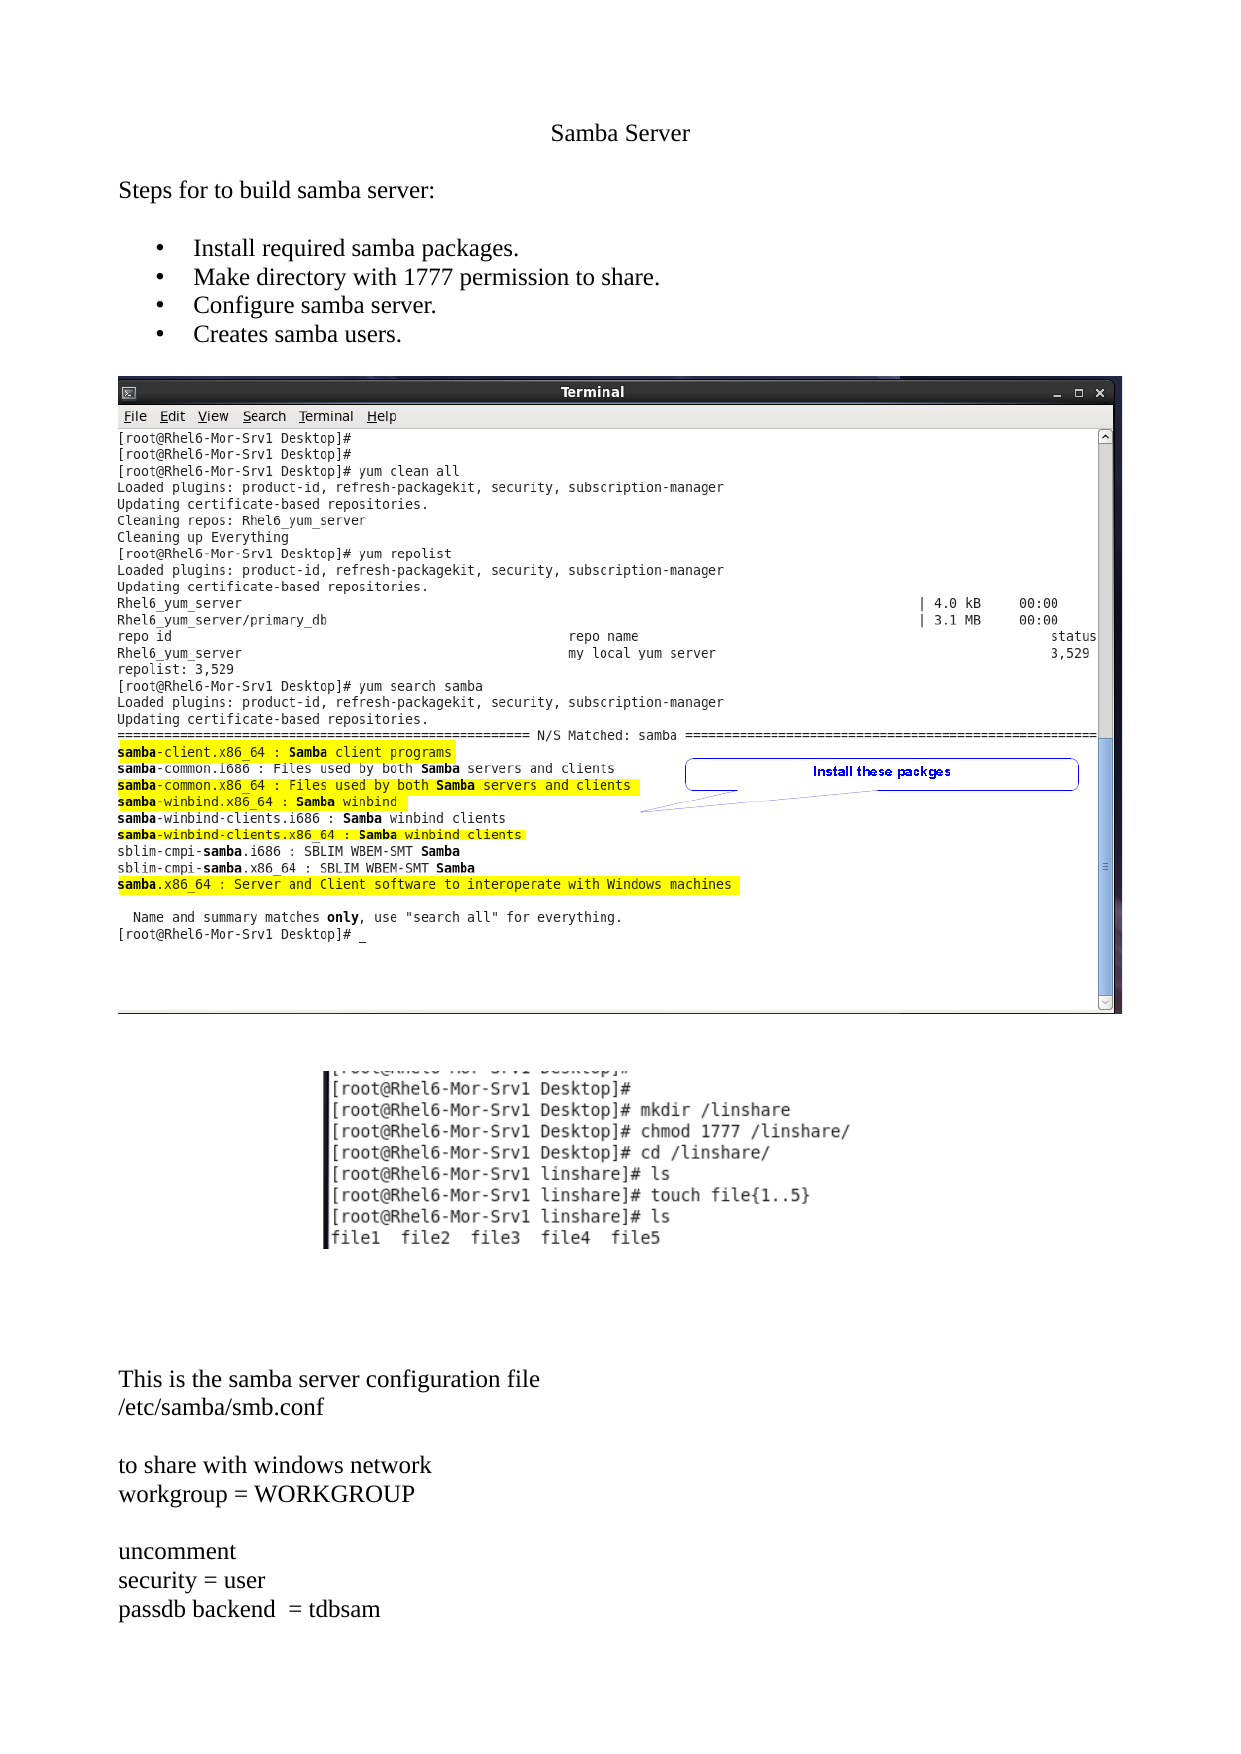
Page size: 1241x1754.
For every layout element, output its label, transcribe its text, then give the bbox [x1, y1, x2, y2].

picture [323, 1071, 917, 1249]
list Install required samba packages. [156, 233, 1122, 262]
text /etc/samba/smb.conf [118, 1392, 1122, 1421]
picture [118, 376, 1123, 1014]
text workgroup = WORKGROUP [118, 1479, 1122, 1507]
text Steps for to build samba server: [118, 176, 1122, 204]
text uncomment [118, 1536, 1122, 1565]
text Samba Server [118, 118, 1122, 147]
text security = user [118, 1565, 1122, 1594]
list Configure samba server. [156, 291, 1122, 319]
text This is the samba server configuration file [118, 1364, 1122, 1392]
list Make directory with 1777 permission to share. [156, 262, 1122, 291]
list Creates samba users. [156, 319, 1122, 348]
text to share with windows network [118, 1450, 1122, 1479]
text passdb backend = tdbsam [118, 1594, 1122, 1622]
